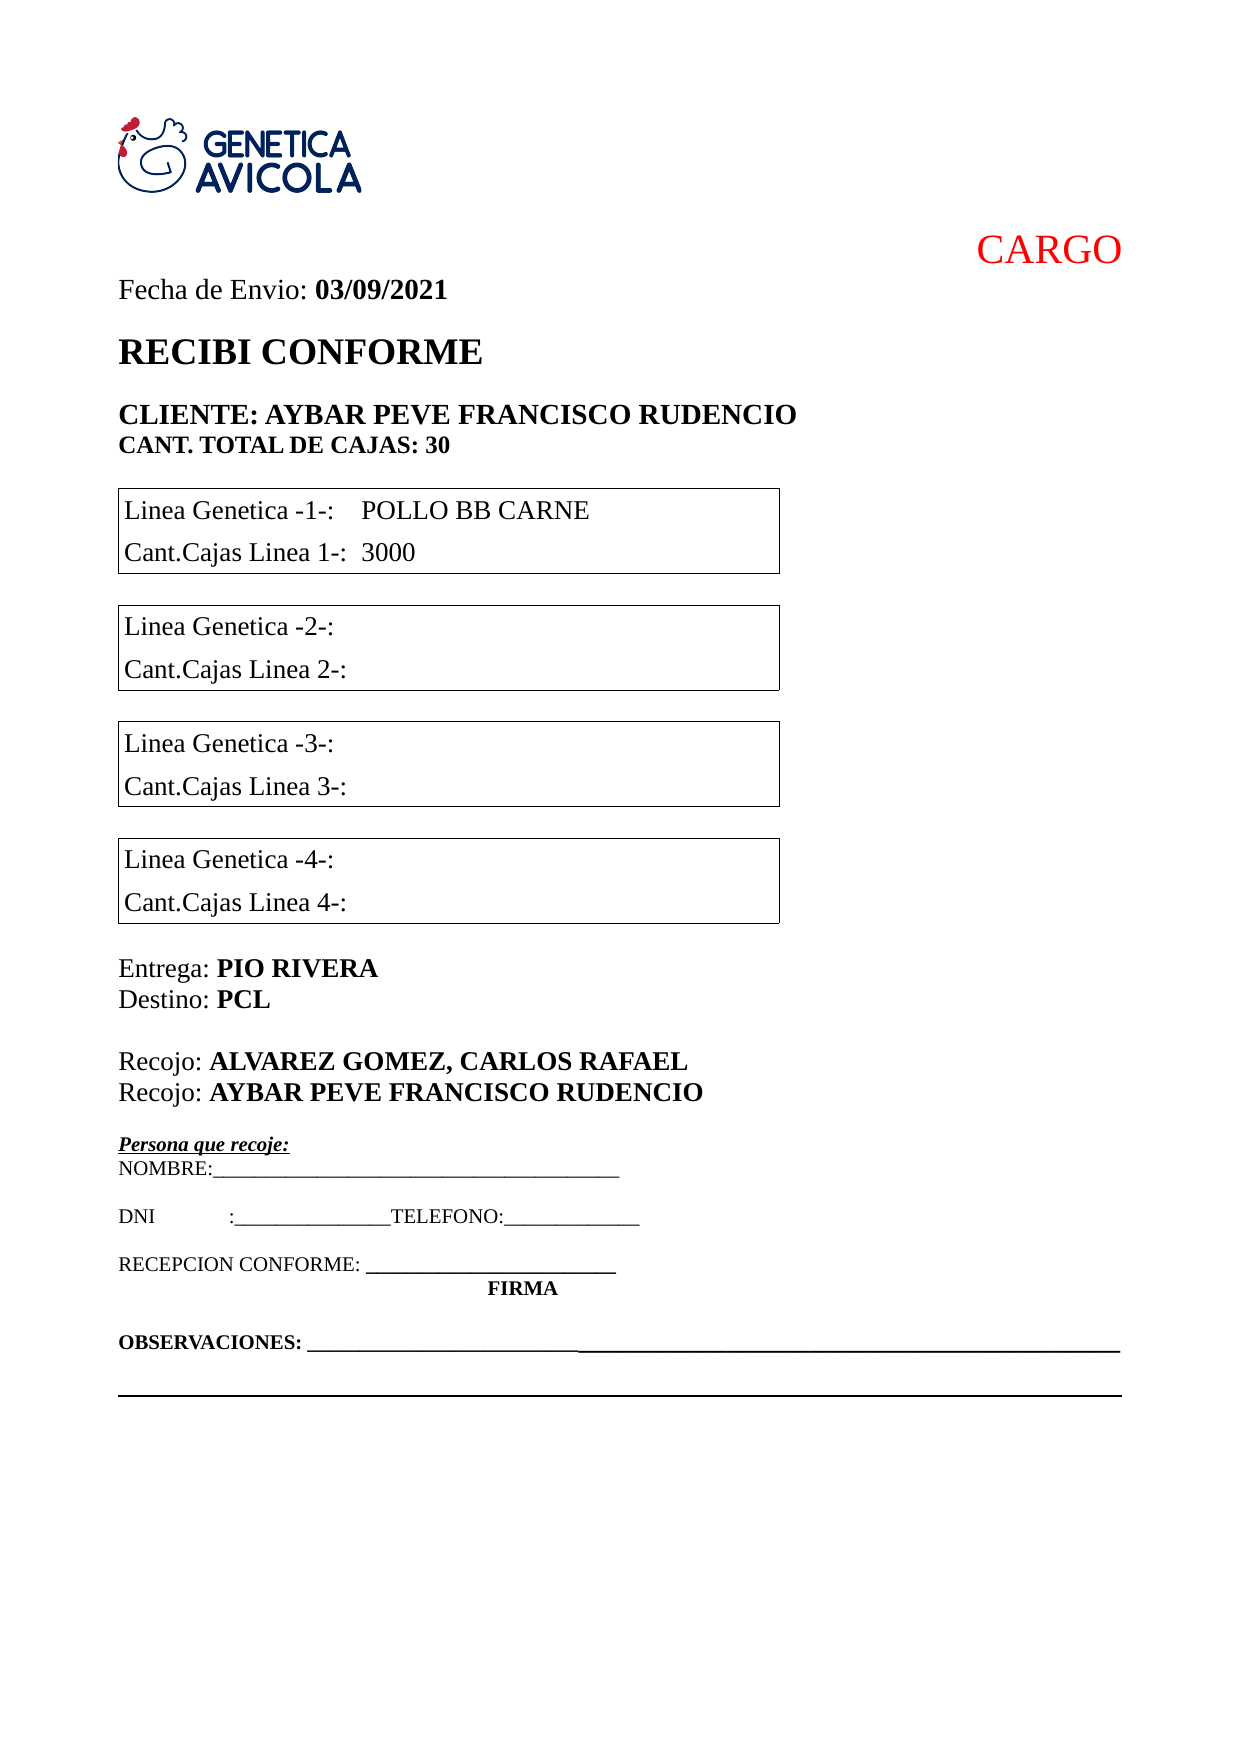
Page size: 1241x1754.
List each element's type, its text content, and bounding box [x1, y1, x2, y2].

table_cell 3000 [356, 531, 779, 573]
picture [117, 117, 362, 193]
text Fecha de Envio: 03/09/2021 [118, 272, 1122, 306]
text CANT. TOTAL DE CAJAS: 30 [118, 431, 1122, 459]
table_header POLLO BB CARNE [356, 489, 779, 531]
table_cell [356, 647, 779, 690]
table_cell Cant.Cajas Linea 4-: [119, 880, 356, 923]
text Entrega: PIO RIVERA [118, 952, 1122, 983]
table_cell Linea Genetica -3-: [119, 722, 356, 764]
text RECEPCION CONFORME: ________________________ [118, 1252, 1122, 1276]
table_cell Cant.Cajas Linea 2-: [119, 647, 356, 690]
table_cell [356, 722, 779, 764]
text NOMBRE:_______________________________________ [118, 1156, 1122, 1180]
table_cell [356, 807, 779, 838]
table_cell [356, 574, 779, 604]
table_cell [118, 574, 356, 604]
text Recojo: ALVAREZ GOMEZ, CARLOS RAFAEL [118, 1045, 1122, 1076]
table_cell [356, 691, 779, 721]
table_cell [356, 839, 779, 880]
table_cell Cant.Cajas Linea 1-: [119, 531, 356, 573]
table_cell [118, 691, 356, 721]
text DNI :_______________TELEFONO:_____________ [118, 1204, 1122, 1228]
text Recojo: AYBAR PEVE FRANCISCO RUDENCIO [118, 1076, 1122, 1108]
table_cell Cant.Cajas Linea 3-: [119, 764, 356, 806]
table_cell [356, 764, 779, 806]
text CLIENTE: AYBAR PEVE FRANCISCO RUDENCIO [118, 397, 1122, 431]
text Destino: PCL [118, 983, 1122, 1014]
table_cell [356, 606, 779, 647]
text CARGO [118, 224, 1122, 272]
text RECIBI CONFORME [118, 330, 1122, 373]
text Persona que recoje: [118, 1132, 1122, 1156]
table_header Linea Genetica -1-: [119, 489, 356, 531]
table_cell [356, 880, 779, 923]
table_cell [118, 807, 356, 838]
table_cell Linea Genetica -2-: [119, 606, 356, 647]
text OBSERVACIONES: __________________________________________________________________ [118, 1324, 1122, 1355]
table_cell Linea Genetica -4-: [119, 839, 356, 880]
text FIRMA [118, 1276, 1122, 1300]
